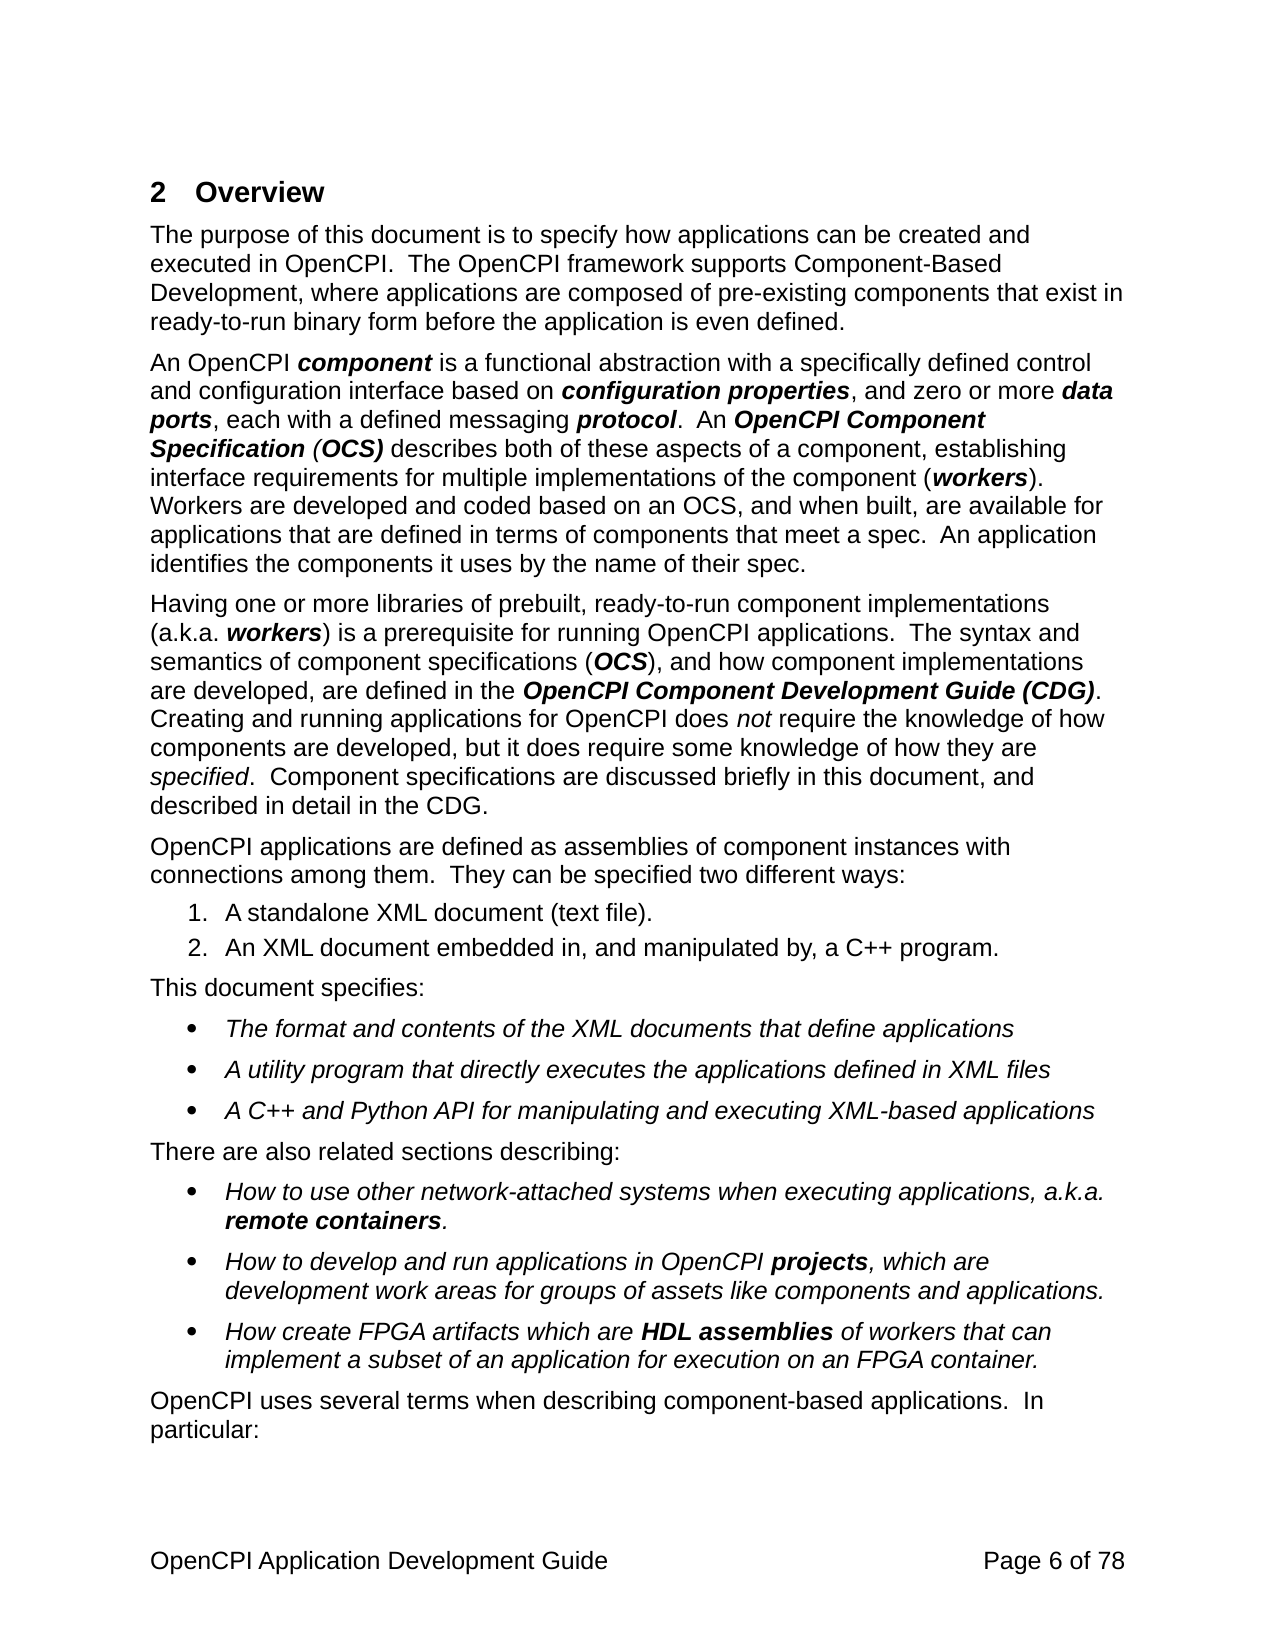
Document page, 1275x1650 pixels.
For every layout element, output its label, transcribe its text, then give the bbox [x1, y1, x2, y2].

list A standalone XML document (text file). [187, 898, 1125, 927]
list A utility program that directly executes the applications defined in XML files [187, 1055, 1125, 1084]
list A C++ and Python API for manipulating and executing XML-based applications [187, 1096, 1125, 1125]
text OpenCPI applications are defined as assemblies of component instances with connections among them. They can be specified two different ways: [150, 831, 1125, 889]
text An OpenCPI component is a functional abstraction with a specifically defined control and configuration interface based on configuration properties, and zero or more data ports, each with a defined messaging protocol. An OpenCPI Component Specification (OCS) describes both of these aspects of a component, establishing interface requirements for multiple implementations of the component (workers). Workers are developed and coded based on an OCS, and when built, are available for applications that are defined in terms of components that meet a spec. An application identifies the components it uses by the name of their spec. [150, 347, 1125, 577]
subtitle Overview [150, 175, 1125, 208]
text Having one or more libraries of prebuilt, ready-to-run component implementations (a.k.a. workers) is a prerequisite for running OpenCPI applications. The syntax and semantics of component specifications (OCS), and how component implementations are developed, are defined in the OpenCPI Component Development Guide (CDG). Creating and running applications for OpenCPI does not require the knowledge of how components are developed, but it does require some knowledge of how they are specified. Component specifications are discussed briefly in this document, and described in detail in the CDG. [150, 589, 1125, 819]
text There are also related sections describing: [150, 1137, 1125, 1165]
list The format and contents of the XML documents that define applications [187, 1014, 1125, 1043]
text OpenCPI uses several terms when describing component-based applications. In particular: [150, 1386, 1125, 1444]
list How to develop and run applications in OpenCPI projects, which are development work areas for groups of assets like components and applications. [187, 1247, 1125, 1304]
text This document specifies: [150, 973, 1125, 1002]
list An XML document embedded in, and manipulated by, a C++ program. [187, 933, 1125, 961]
text The purpose of this document is to specify how applications can be created and executed in OpenCPI. The OpenCPI framework supports Component-Based Development, where applications are composed of pre-existing components that exist in ready-to-run binary form before the application is even defined. [150, 221, 1125, 336]
list How create FPGA artifacts which are HDL assemblies of workers that can implement a subset of an application for execution on an FPGA container. [187, 1317, 1125, 1374]
list How to use other network-attached systems when executing applications, a.k.a. remote containers. [187, 1177, 1125, 1235]
